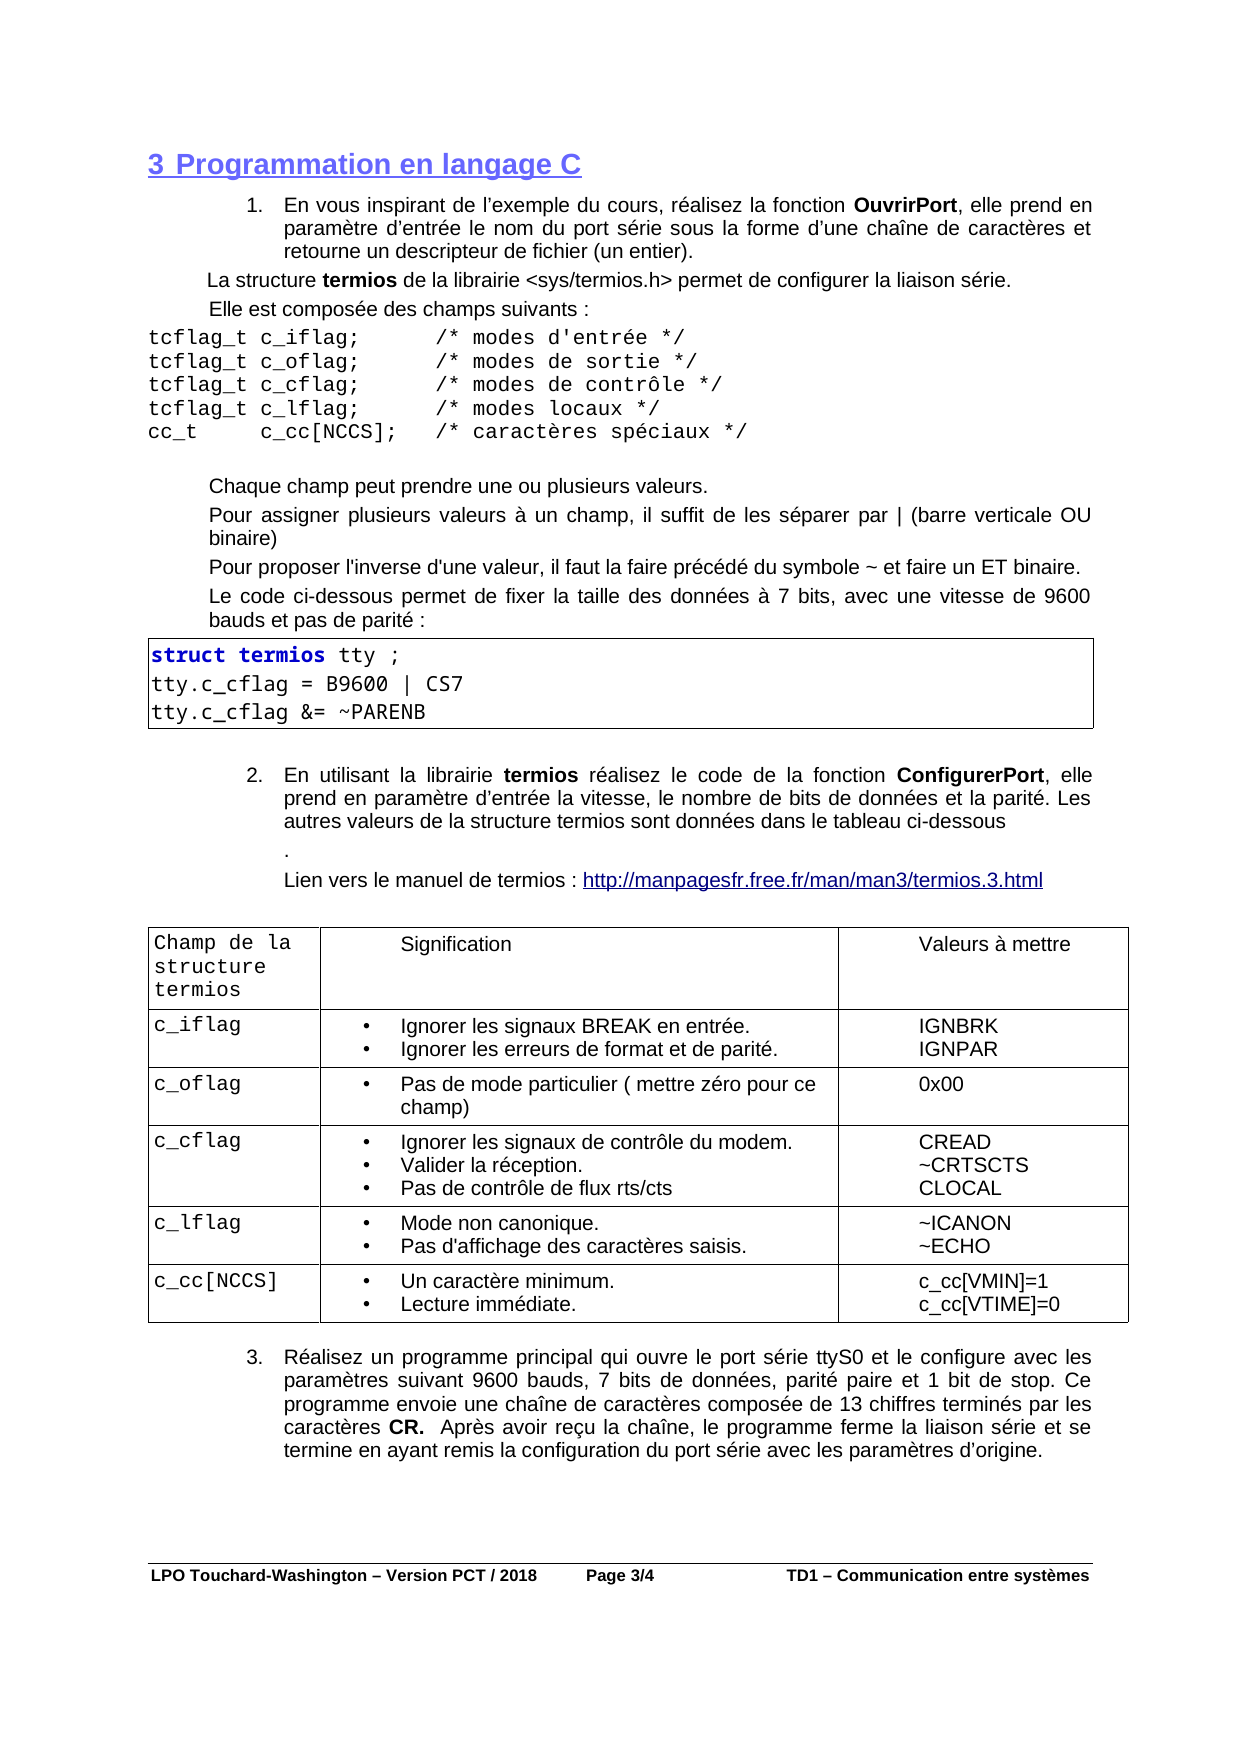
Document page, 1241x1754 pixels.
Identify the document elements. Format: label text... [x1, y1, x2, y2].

table_cell c_oflag [149, 1068, 319, 1125]
text tcflag_t c_lflag; /* modes locaux */ [148, 398, 1093, 421]
table_cell IGNBRK IGNPAR [839, 1010, 1128, 1067]
text struct termios tty ; [149, 639, 1093, 666]
table_cell c_lflag [149, 1207, 319, 1264]
table_cell c_cc[NCCS] [149, 1265, 319, 1322]
text tcflag_t c_oflag; /* modes de sortie */ [148, 351, 1093, 374]
list En utilisant la librairie termios réalisez le code de la fonction ConfigurerPort, elle prend en paramètre d’entrée la vitesse, le nombre de bits de données et la parité. Les autres valeurs de la structure termios sont données dans le tableau ci-dessous [246, 763, 1093, 833]
table_cell c_iflag [149, 1010, 319, 1067]
table_cell c_cc[VMIN]=1 c_cc[VTIME]=0 [839, 1265, 1128, 1322]
table_cell Ignorer les signaux BREAK en entrée. Ignorer les erreurs de format et de parité. [321, 1010, 838, 1067]
table_header Valeurs à mettre [839, 928, 1128, 1009]
table_header Signification [321, 928, 838, 1009]
text tty.c_cflag &= ~PARENB [149, 694, 1093, 728]
text tcflag_t c_iflag; /* modes d'entrée */ [148, 327, 1093, 351]
table_cell Pas de mode particulier ( mettre zéro pour ce champ) [321, 1068, 838, 1125]
table_cell Un caractère minimum. Lecture immédiate. [321, 1265, 838, 1322]
table_header Champ de la structure termios [149, 928, 319, 1009]
text La structure termios de la librairie <sys/termios.h> permet de configurer la liaison série. [207, 269, 1093, 292]
text Pour assigner plusieurs valeurs à un champ, il suffit de les séparer par | (barre verticale OU binaire) [208, 504, 1093, 550]
table_cell Ignorer les signaux de contrôle du modem. Valider la réception. Pas de contrôle de flux rts/cts [321, 1126, 838, 1206]
subtitle Programmation en langage C [148, 148, 1093, 180]
text Elle est composée des champs suivants : [208, 298, 1093, 321]
text Pour proposer l'inverse d'une valeur, il faut la faire précédé du symbole ~ et faire un ET binaire. [208, 556, 1093, 579]
list . [246, 839, 1093, 862]
text Chaque champ peut prendre une ou plusieurs valeurs. [208, 474, 1093, 498]
list Lien vers le manuel de termios : http://manpagesfr.free.fr/man/man3/termios.3.html [246, 868, 1093, 891]
list Réalisez un programme principal qui ouvre le port série ttyS0 et le configure avec les paramètres suivant 9600 bauds, 7 bits de données, parité paire et 1 bit de stop. Ce programme envoie une chaîne de caractères composée de 13 chiffres terminés par les caractères CR. Après avoir reçu la chaîne, le programme ferme la liaison série et se termine en ayant remis la configuration du port série avec les paramètres d’origine. [246, 1346, 1093, 1462]
table_cell Mode non canonique. Pas d'affichage des caractères saisis. [321, 1207, 838, 1264]
list En vous inspirant de l’exemple du cours, réalisez la fonction OuvrirPort, elle prend en paramètre d’entrée le nom du port série sous la forme d’une chaîne de caractères et retourne un descripteur de fichier (un entier). [246, 193, 1093, 263]
table_cell CREAD ~CRTSCTS CLOCAL [839, 1126, 1128, 1206]
table_cell ~ICANON ~ECHO [839, 1207, 1128, 1264]
text cc_t c_cc[NCCS]; /* caractères spéciaux */ [148, 421, 1093, 445]
table_cell 0x00 [839, 1068, 1128, 1125]
table_cell c_cflag [149, 1126, 319, 1206]
text Le code ci-dessous permet de fixer la taille des données à 7 bits, avec une vitesse de 9600 bauds et pas de parité : [208, 585, 1093, 632]
text tcflag_t c_cflag; /* modes de contrôle */ [148, 374, 1093, 398]
text tty.c_cflag = B9600 | CS7 [149, 666, 1093, 694]
